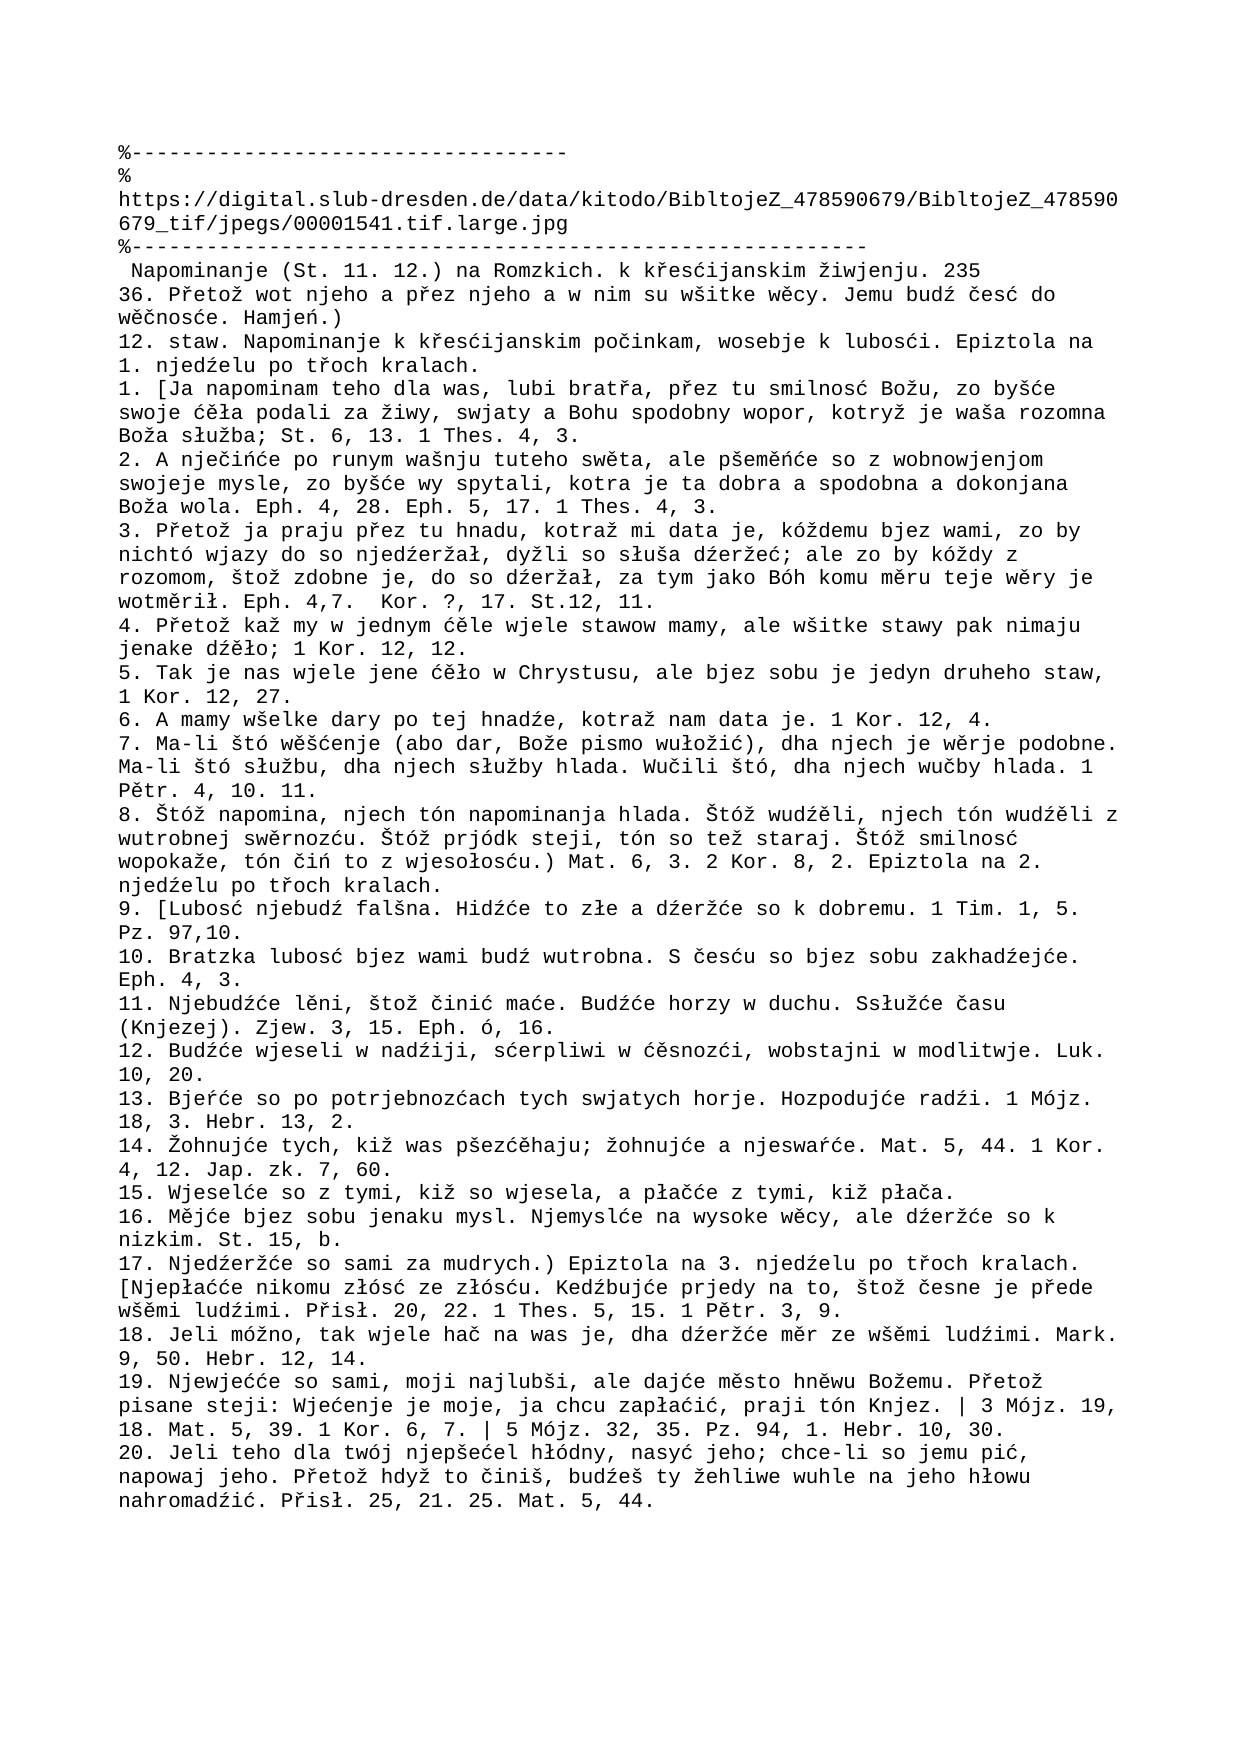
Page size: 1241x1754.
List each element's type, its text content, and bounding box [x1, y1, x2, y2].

text 17. Njedźeržće so sami za mudrych.) Epiztola na 3. njedźelu po třoch kralach. [Njepłaćće nikomu złósć ze złósću. Kedźbujće prjedy na to, štož česne je přede wšěmi ludźimi. Přisł. 20, 22. 1 Thes. 5, 15. 1 Pětr. 3, 9. [118, 1253, 1122, 1324]
text 13. Bjeŕće so po potrjebnozćach tych swjatych horje. Hozpodujće radźi. 1 Mójz. 18, 3. Hebr. 13, 2. [118, 1088, 1122, 1135]
text 9. [Lubosć njebudź falšna. Hidźće to złe a dźeržće so k dobremu. 1 Tim. 1, 5. Pz. 97,10. [118, 898, 1122, 946]
text 11. Njebudźće lěni, štož činić maće. Budźće horzy w duchu. Ssłužće času (Knjezej). Zjew. 3, 15. Eph. ó, 16. [118, 993, 1122, 1040]
text 8. Štóž napomina, njech tón napominanja hlada. Štóž wudźěli, njech tón wudźěli z wutrobnej swěrnozću. Štóž prjódk steji, tón so tež staraj. Štóž smilnosć wopokaže, tón čiń to z wjesołosću.) Mat. 6, 3. 2 Kor. 8, 2. Epiztola na 2. njedźelu po třoch kralach. [118, 804, 1122, 898]
text 1. [Ja napominam teho dla was, lubi bratřa, přez tu smilnosć Božu, zo byšće swoje ćěła podali za žiwy, swjaty a Bohu spodobny wopor, kotryž je waša rozomna Boža słužba; St. 6, 13. 1 Thes. 4, 3. [118, 378, 1122, 449]
text % https://digital.slub-dresden.de/data/kitodo/BibltojeZ_478590679/BibltojeZ_478590679_tif/jpegs/00001541.tif.large.jpg [118, 165, 1122, 236]
text 10. Bratzka lubosć bjez wami budź wutrobna. S česću so bjez sobu zakhadźejće. Eph. 4, 3. [118, 946, 1122, 993]
text 5. Tak je nas wjele jene ćěło w Chrystusu, ale bjez sobu je jedyn druheho staw, 1 Kor. 12, 27. [118, 662, 1122, 709]
text 18. Jeli móžno, tak wjele hač na was je, dha dźeržće měr ze wšěmi ludźimi. Mark. 9, 50. Hebr. 12, 14. [118, 1324, 1122, 1371]
text 4. Přetož kaž my w jednym ćěle wjele stawow mamy, ale wšitke stawy pak nimaju jenake dźěło; 1 Kor. 12, 12. [118, 615, 1122, 662]
text Napominanje (St. 11. 12.) na Romzkich. k křesćijanskim žiwjenju. 235 [118, 260, 1122, 284]
text 36. Přetož wot njeho a přez njeho a w nim su wšitke wěcy. Jemu budź česć do wěčnosće. Hamjeń.) [118, 284, 1122, 331]
text 7. Ma-li štó wěšćenje (abo dar, Bože pismo wułožić), dha njech je wěrje podobne. Ma-li štó słužbu, dha njech słužby hlada. Wučili štó, dha njech wučby hlada. 1 Pětr. 4, 10. 11. [118, 733, 1122, 804]
text 12. Budźće wjeseli w nadźiji, sćerpliwi w ćěsnozći, wobstajni w modlitwje. Luk. 10, 20. [118, 1040, 1122, 1088]
text 14. Žohnujće tych, kiž was pšezćěhaju; žohnujće a njeswaŕće. Mat. 5, 44. 1 Kor. 4, 12. Jap. zk. 7, 60. [118, 1135, 1122, 1182]
text %----------------------------------------------------------- [118, 236, 1122, 260]
text 19. Njewjećće so sami, moji najlubši, ale dajće město hněwu Božemu. Přetož pisane steji: Wjećenje je moje, ja chcu zapłaćić, praji tón Knjez. | 3 Mójz. 19, 18. Mat. 5, 39. 1 Kor. 6, 7. | 5 Mójz. 32, 35. Pz. 94, 1. Hebr. 10, 30. [118, 1371, 1122, 1442]
text 15. Wjeselće so z tymi, kiž so wjesela, a płačće z tymi, kiž płača. [118, 1182, 1122, 1206]
text 2. A nječińće po runym wašnju tuteho swěta, ale pšeměńće so z wobnowjenjom swojeje mysle, zo byšće wy spytali, kotra je ta dobra a spodobna a dokonjana Boža wola. Eph. 4, 28. Eph. 5, 17. 1 Thes. 4, 3. [118, 449, 1122, 520]
text %----------------------------------- [118, 142, 1122, 165]
text 12. staw. Napominanje k křesćijanskim počinkam, wosebje k lubosći. Epiztola na 1. njedźelu po třoch kralach. [118, 331, 1122, 378]
text 6. A mamy wšelke dary po tej hnadźe, kotraž nam data je. 1 Kor. 12, 4. [118, 709, 1122, 733]
text 20. Jeli teho dla twój njepšećel hłódny, nasyć jeho; chce-li so jemu pić, napowaj jeho. Přetož hdyž to činiš, budźeš ty žehliwe wuhle na jeho hłowu nahromadźić. Přisł. 25, 21. 25. Mat. 5, 44. [118, 1442, 1122, 1513]
text 16. Mějće bjez sobu jenaku mysl. Njemyslće na wysoke wěcy, ale dźeržće so k nizkim. St. 15, b. [118, 1206, 1122, 1253]
text 3. Přetož ja praju přez tu hnadu, kotraž mi data je, kóždemu bjez wami, zo by nichtó wjazy do so njedźeržał, dyžli so słuša dźeržeć; ale zo by kóždy z rozomom, štož zdobne je, do so dźeržał, za tym jako Bóh komu měru teje wěry je wotměrił. Eph. 4,7. Kor. ?, 17. St.12, 11. [118, 520, 1122, 615]
